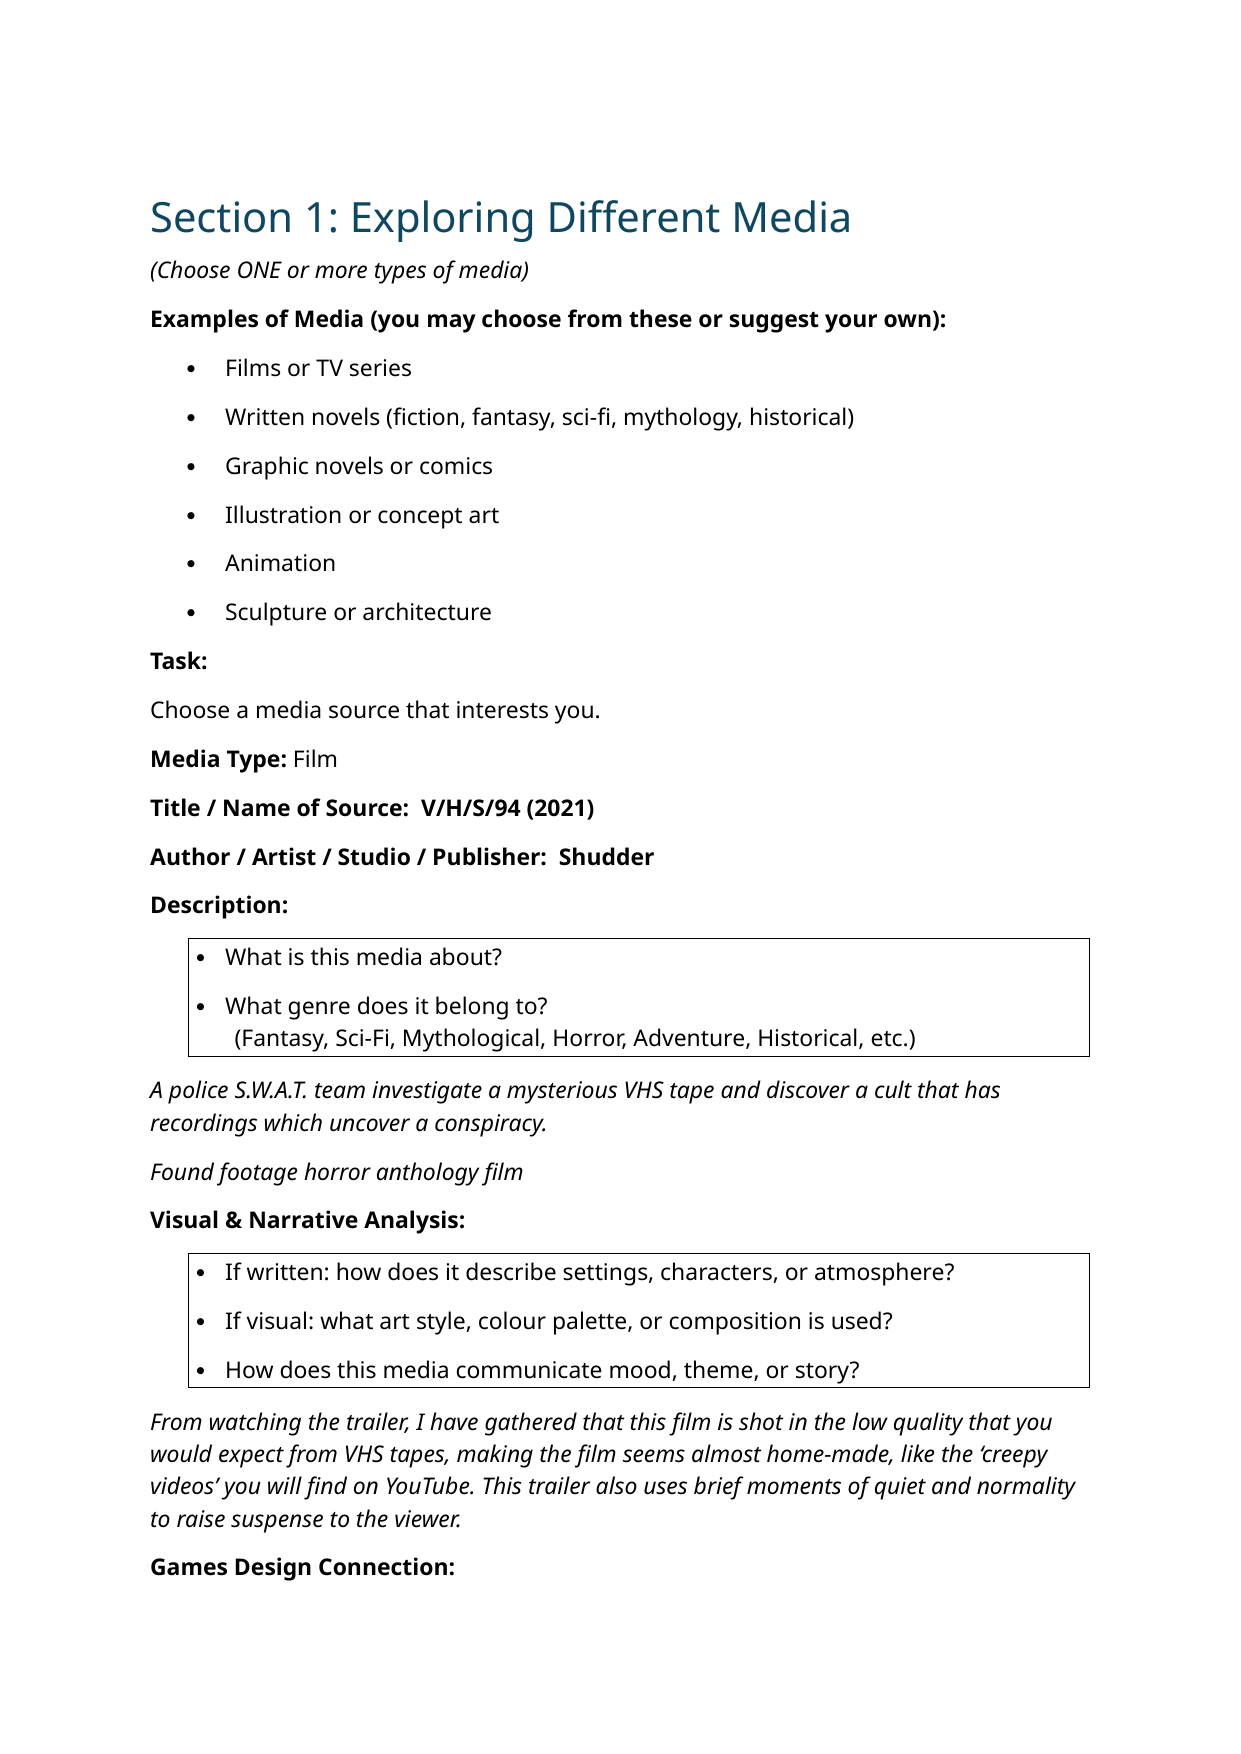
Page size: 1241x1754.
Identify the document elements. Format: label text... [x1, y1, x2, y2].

list Written novels (fiction, fantasy, sci-fi, mythology, historical) [187, 401, 1090, 432]
text Media Type: Film [150, 743, 1090, 774]
text Title / Name of Source: V/H/S/94 (2021) [150, 792, 1090, 823]
list Films or TV series [187, 352, 1090, 383]
text (Choose ONE or more types of media) [150, 254, 1090, 286]
text Description: [150, 889, 1090, 921]
list What is this media about? [189, 939, 1089, 973]
list Graphic novels or comics [187, 450, 1090, 481]
list Animation [187, 547, 1090, 579]
list What genre does it belong to? (Fantasy, Sci-Fi, Mythological, Horror, Adventure, Historical, etc.) [189, 987, 1089, 1056]
list If visual: what art style, colour palette, or composition is used? [189, 1302, 1089, 1336]
list Illustration or concept art [187, 498, 1090, 530]
list If written: how does it describe settings, characters, or atmosphere? [189, 1254, 1089, 1287]
text Examples of Media (you may choose from these or suggest your own): [150, 303, 1090, 334]
text From watching the trailer, I have gathered that this film is shot in the low quality that you would expect from VHS tapes, making the film seems almost home-made, like the ‘creepy videos’ you will find on YouTube. This trailer also uses brief moments of quiet and normality to raise suspense to the viewer. [150, 1406, 1090, 1534]
text Games Design Connection: [150, 1551, 1090, 1583]
text Task: [150, 645, 1090, 676]
text Author / Artist / Studio / Publisher: Shudder [150, 841, 1090, 872]
text Visual & Narrative Analysis: [150, 1204, 1090, 1236]
text Choose a media source that interests you. [150, 694, 1090, 725]
subtitle Section 1: Exploring Different Media [150, 187, 1090, 244]
list How does this media communicate mood, theme, or story? [189, 1351, 1089, 1387]
list Sculpture or architecture [187, 596, 1090, 627]
text Found footage horror anthology film [150, 1155, 1090, 1187]
text A police S.W.A.T. team investigate a mysterious VHS tape and discover a cult that has recordings which uncover a conspiracy. [150, 1074, 1090, 1138]
